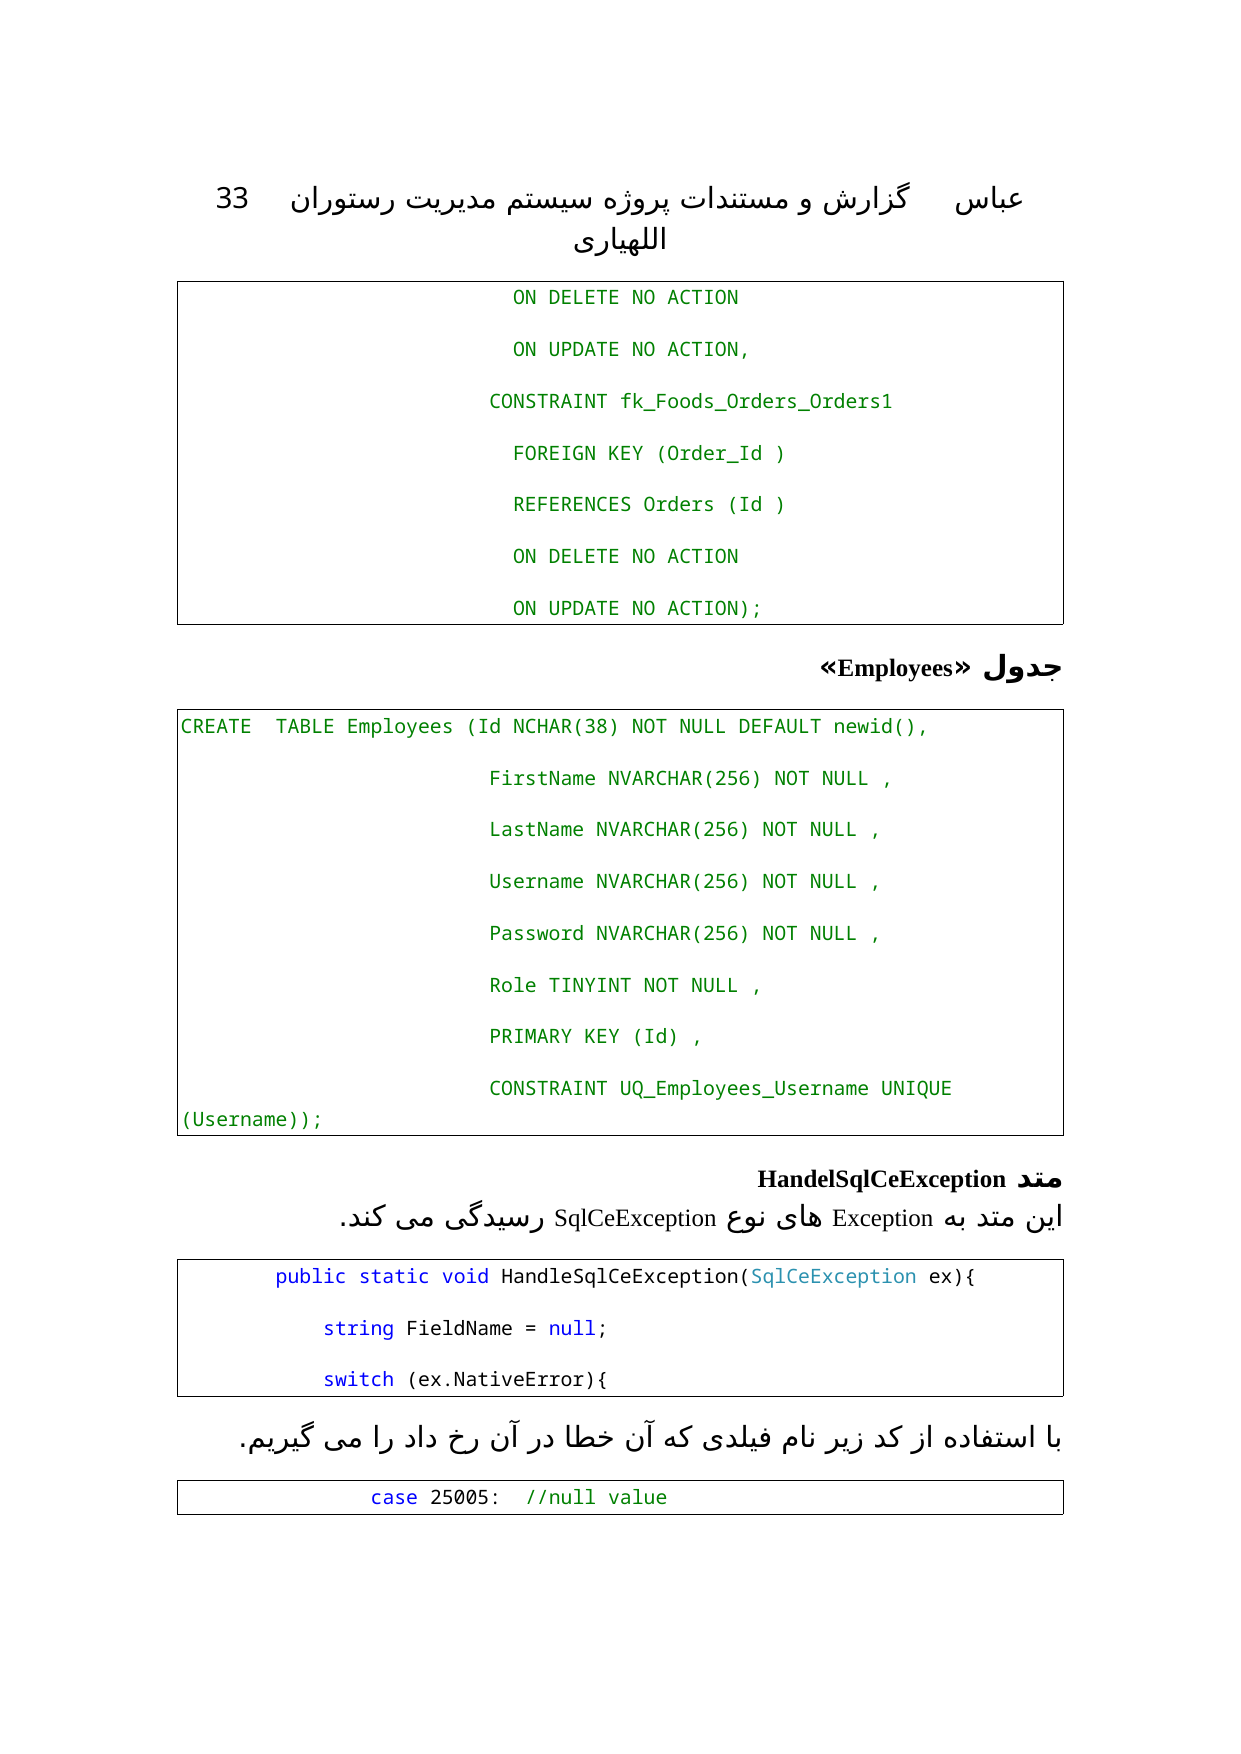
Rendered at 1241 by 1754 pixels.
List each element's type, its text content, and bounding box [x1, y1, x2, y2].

text public static void HandleSqlCeException(SqlCeException ex){ [178, 1260, 1063, 1289]
text FOREIGN KEY (Order_Id ) [178, 436, 1063, 466]
text ON DELETE NO ACTION [178, 539, 1063, 569]
text این متد به Exception های نوع SqlCeException رسیدگی می کند. [177, 1199, 1063, 1233]
text ON DELETE NO ACTION [178, 282, 1063, 311]
text FirstName NVARCHAR(256) NOT NULL , [178, 761, 1063, 791]
text LastName NVARCHAR(256) NOT NULL , [178, 812, 1063, 843]
text case 25005: //null value [178, 1481, 1063, 1514]
text ON UPDATE NO ACTION); [178, 591, 1063, 624]
text CONSTRAINT fk_Foods_Orders_Orders1 [178, 384, 1063, 414]
text جدول «Employees» [177, 649, 1063, 683]
text switch (ex.NativeError){ [178, 1363, 1063, 1396]
text با استفاده از کد زیر نام فیلدی که آن خطا در آن رخ داد را می گیریم. [177, 1421, 1063, 1454]
text Password NVARCHAR(256) NOT NULL , [178, 916, 1063, 946]
text Role TINYINT NOT NULL , [178, 968, 1063, 998]
text REFERENCES Orders (Id ) [178, 488, 1063, 518]
text string FieldName = null; [178, 1311, 1063, 1341]
text CONSTRAINT UQ_Employees_Username UNIQUE (Username)); [178, 1071, 1063, 1135]
text CREATE TABLE Employees (Id NCHAR(38) NOT NULL DEFAULT newid(), [178, 710, 1063, 739]
text ON UPDATE NO ACTION, [178, 332, 1063, 362]
text PRIMARY KEY (Id) , [178, 1019, 1063, 1050]
subtitle متد HandelSqlCeException [177, 1160, 1063, 1194]
text Username NVARCHAR(256) NOT NULL , [178, 864, 1063, 894]
